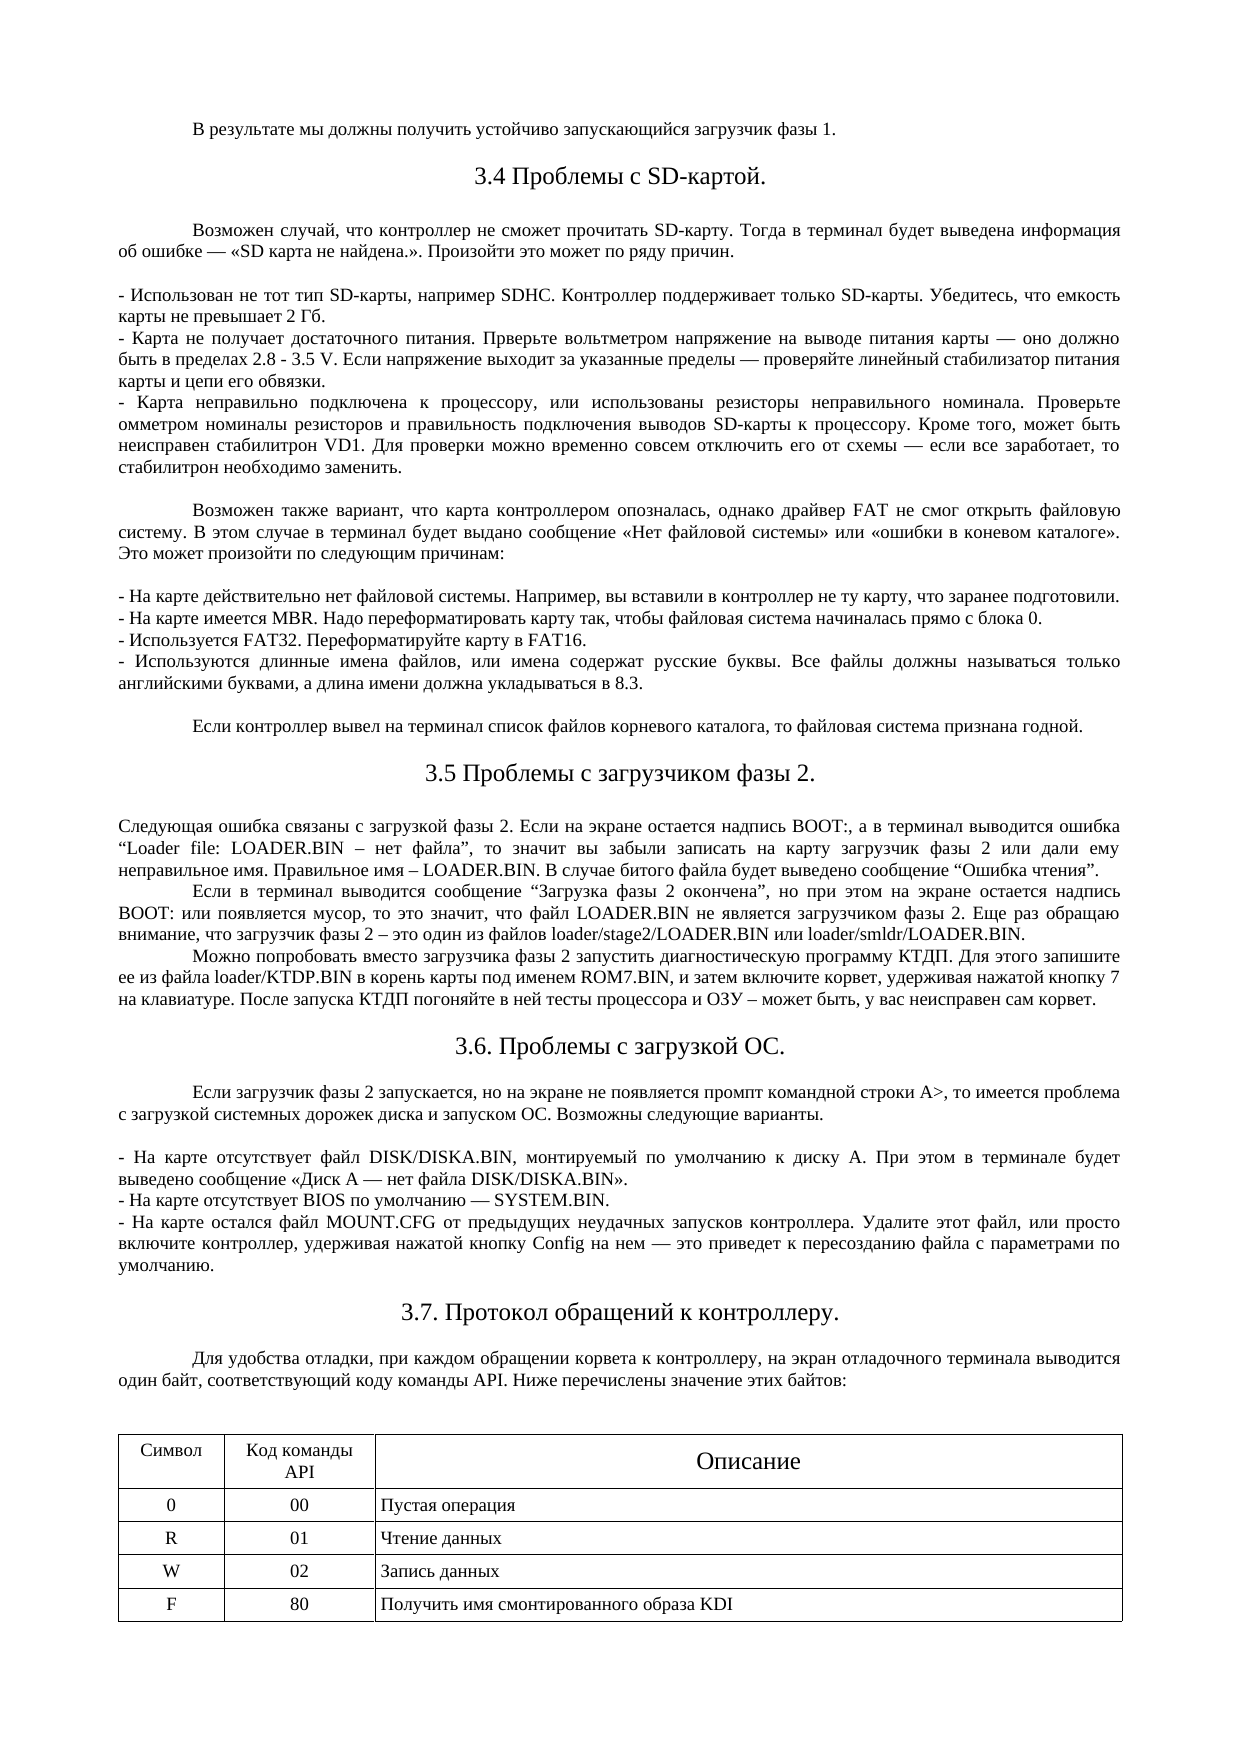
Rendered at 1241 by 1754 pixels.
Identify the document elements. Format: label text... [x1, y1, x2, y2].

table_cell F [119, 1589, 224, 1621]
table_cell W [119, 1555, 224, 1588]
table_cell Пустая операция [376, 1489, 1122, 1521]
table_cell 01 [225, 1522, 374, 1554]
table_header Код команды API [225, 1435, 374, 1488]
text В результате мы должны получить устойчиво запускающийся загрузчик фазы 1. [118, 118, 1122, 140]
table_cell 02 [225, 1555, 374, 1588]
table_header Описание [376, 1435, 1122, 1488]
table_cell 00 [225, 1489, 374, 1521]
text - На карте остался файл MOUNT.CFG от предыдущих неудачных запусков контроллера. Удалите этот файл, или просто включите контроллер, удерживая нажатой кнопку Config на нем — это приведет к пересозданию файла с параметрами по умолчанию. [118, 1211, 1122, 1275]
text - Карта не получает достаточного питания. Прверьте вольтметром напряжение на выводе питания карты — оно должно быть в пределах 2.8 - 3.5 V. Если напряжение выходит за указанные пределы — проверяйте линейный стабилизатор питания карты и цепи его обвязки. [118, 327, 1122, 391]
text Возможен также вариант, что карта контроллером опозналась, однако драйвер FAT не смог открыть файловую систему. В этом случае в терминал будет выдано сообщение «Нет файловой системы» или «ошибки в коневом каталоге». Это может произойти по следующим причинам: [118, 499, 1122, 564]
text Следующая ошибка связаны с загрузкой фазы 2. Если на экране остается надпись BOOT:, а в терминал выводится ошибка “Loader file: LOADER.BIN – нет файла”, то значит вы забыли записать на карту загрузчик фазы 2 или дали ему неправильное имя. Правильное имя – LOADER.BIN. В случае битого файла будет выведено сообщение “Ошибка чтения”. [118, 815, 1122, 880]
text 3.6. Проблемы с загрузкой ОС. [118, 1031, 1122, 1060]
table_cell R [119, 1522, 224, 1554]
table_cell Чтение данных [376, 1522, 1122, 1554]
text Если в терминал выводится сообщение “Загрузка фазы 2 окончена”, но при этом на экране остается надпись BOOT: или появляется мусор, то это значит, что файл LOADER.BIN не является загрузчиком фазы 2. Еще раз обращаю внимание, что загрузчик фазы 2 – это один из файлов loader/stage2/LOADER.BIN или loader/smldr/LOADER.BIN. [118, 880, 1122, 945]
text - На карте отсутствует BIOS по умолчанию — SYSTEM.BIN. [118, 1189, 1122, 1211]
text Возможен случай, что контроллер не сможет прочитать SD-карту. Тогда в терминал будет выведена информация об ошибке — «SD карта не найдена.». Произойти это может по ряду причин. [118, 219, 1122, 262]
table_header Символ [119, 1435, 224, 1488]
table_cell Получить имя смонтированного образа KDI [376, 1589, 1122, 1621]
text 3.4 Проблемы с SD-картой. [118, 161, 1122, 190]
text - На карте действительно нет файловой системы. Например, вы вставили в контроллер не ту карту, что заранее подготовили. [118, 585, 1122, 607]
text - На карте имеется MBR. Надо переформатировать карту так, чтобы файловая система начиналась прямо с блока 0. [118, 607, 1122, 628]
table_cell 80 [225, 1589, 374, 1621]
text Для удобства отладки, при каждом обращении корвета к контроллеру, на экран отладочного терминала выводится один байт, соответствующий коду команды API. Ниже перечислены значение этих байтов: [118, 1347, 1122, 1390]
text Если контроллер вывел на терминал список файлов корневого каталога, то файловая система признана годной. [118, 715, 1122, 736]
text - Карта неправильно подключена к процессору, или использованы резисторы неправильного номинала. Проверьте омметром номиналы резисторов и правильность подключения выводов SD-карты к процессору. Кроме того, может быть неисправен стабилитрон VD1. Для проверки можно временно совсем отключить его от схемы — если все заработает, то стабилитрон необходимо заменить. [118, 391, 1122, 477]
text Можно попробовать вместо загрузчика фазы 2 запустить диагностическую программу КТДП. Для этого запишите ее из файла loader/KTDP.BIN в корень карты под именем ROM7.BIN, и затем включите корвет, удерживая нажатой кнопку 7 на клавиатуре. После запуска КТДП погоняйте в ней тесты процессора и ОЗУ – может быть, у вас неисправен сам корвет. [118, 945, 1122, 1009]
text 3.7. Протокол обращений к контроллеру. [118, 1297, 1122, 1326]
text - Используется FAT32. Переформатируйте карту в FAT16. [118, 628, 1122, 650]
text Если загрузчик фазы 2 запускается, но на экране не появляется промпт командной строки A>, то имеется проблема с загрузкой системных дорожек диска и запуском ОС. Возможны следующие варианты. [118, 1081, 1122, 1124]
table_cell Запись данных [376, 1555, 1122, 1588]
text - Используются длинные имена файлов, или имена содержат русские буквы. Все файлы должны называться только английскими буквами, а длина имени должна укладываться в 8.3. [118, 650, 1122, 693]
text 3.5 Проблемы с загрузчиком фазы 2. [118, 758, 1122, 787]
text - На карте отсутствует файл DISK/DISKA.BIN, монтируемый по умолчанию к диску А. При этом в терминале будет выведено сообщение «Диск А — нет файла DISK/DISKA.BIN». [118, 1146, 1122, 1189]
text - Использован не тот тип SD-карты, например SDHC. Контроллер поддерживает только SD-карты. Убедитесь, что емкость карты не превышает 2 Гб. [118, 283, 1122, 327]
table_cell 0 [119, 1489, 224, 1521]
